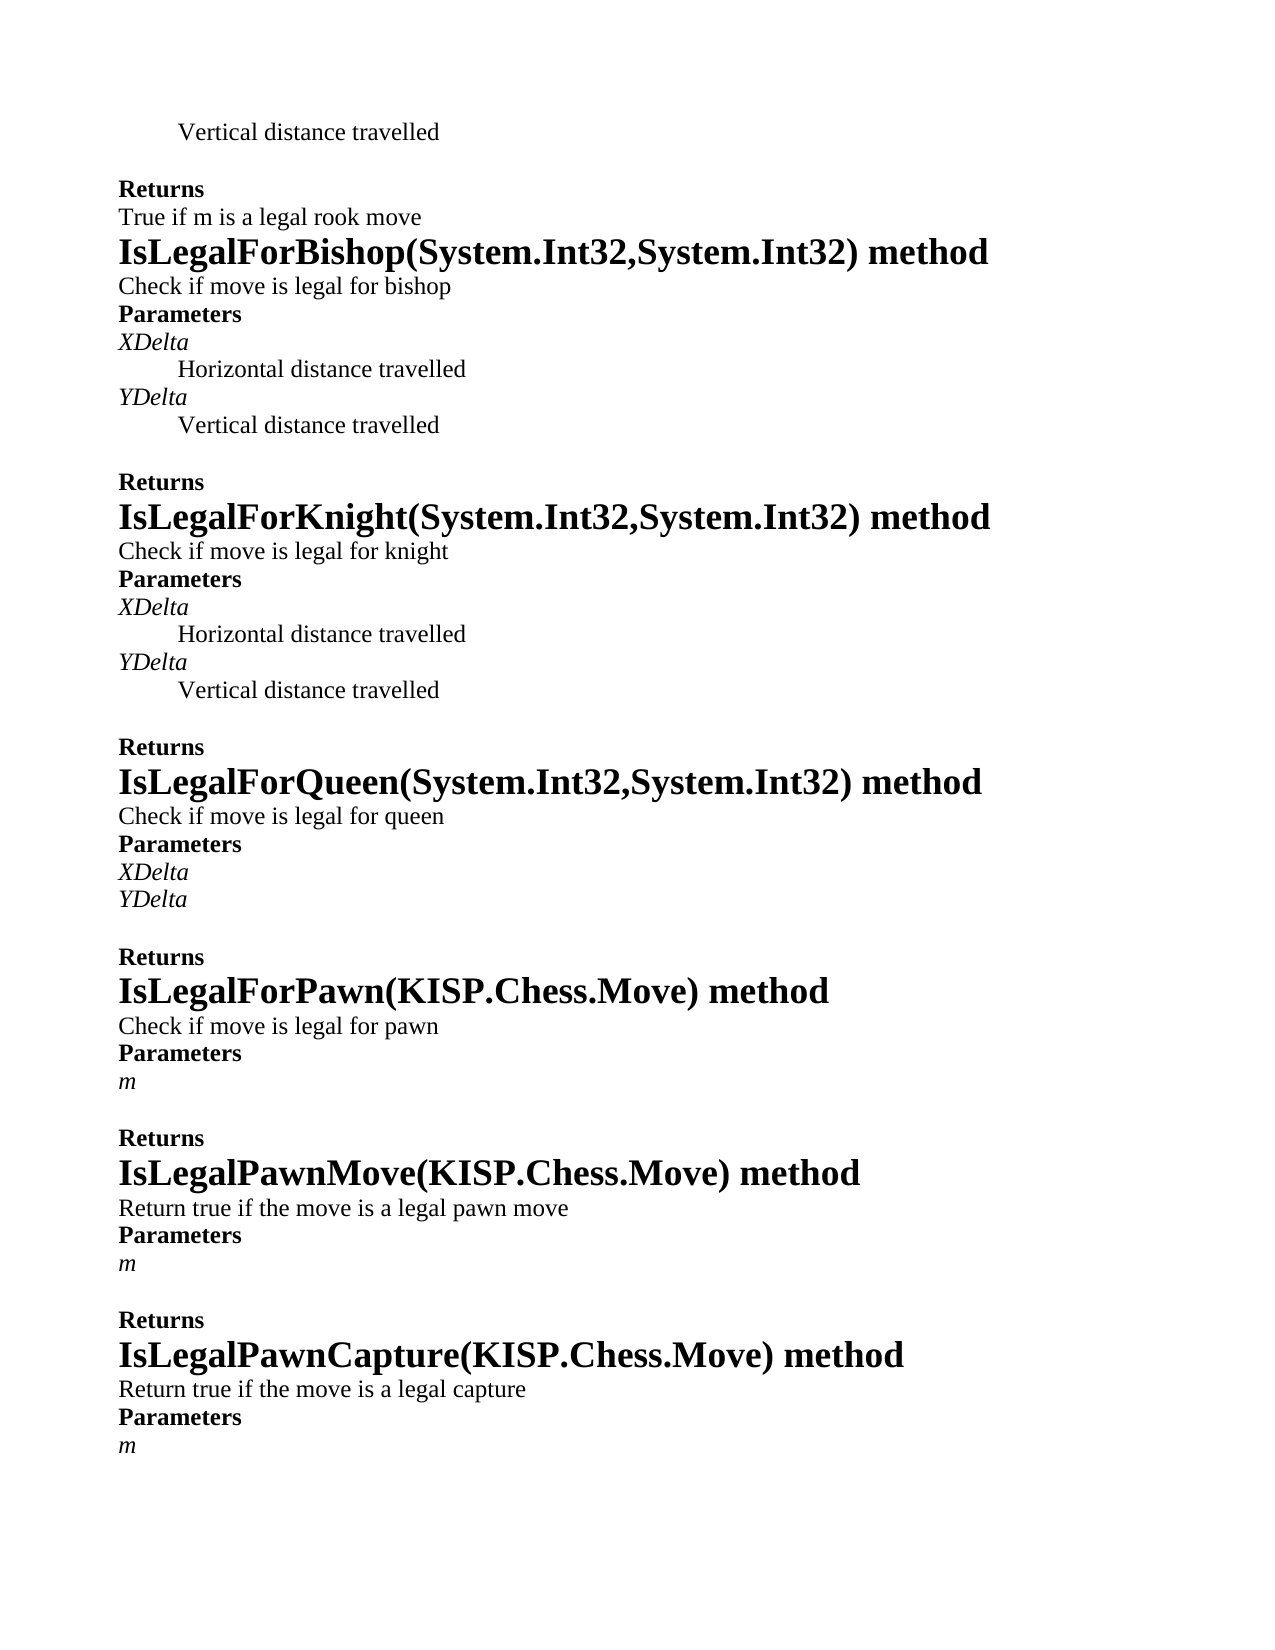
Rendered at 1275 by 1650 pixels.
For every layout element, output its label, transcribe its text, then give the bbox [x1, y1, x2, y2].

subtitle YDelta [118, 885, 1157, 913]
subtitle Parameters [118, 1221, 1157, 1249]
text Check if move is legal for bishop [118, 272, 1157, 300]
subtitle Returns [118, 733, 1157, 761]
subtitle IsLegalPawnCapture(KISP.Chess.Move) method [118, 1334, 1157, 1376]
subtitle Returns [118, 943, 1157, 970]
text Check if move is legal for knight [118, 537, 1157, 565]
list Horizontal distance travelled [177, 620, 1157, 648]
list Vertical distance travelled [177, 411, 1157, 438]
subtitle Returns [118, 468, 1157, 496]
subtitle Parameters [118, 1039, 1157, 1067]
subtitle YDelta [118, 383, 1157, 411]
list Vertical distance travelled [177, 118, 1157, 146]
subtitle YDelta [118, 648, 1157, 676]
subtitle Parameters [118, 300, 1157, 328]
text True if m is a legal rook move [118, 203, 1157, 231]
subtitle IsLegalForPawn(KISP.Chess.Move) method [118, 970, 1157, 1012]
text Check if move is legal for queen [118, 802, 1157, 830]
subtitle Parameters [118, 565, 1157, 593]
subtitle Parameters [118, 1403, 1157, 1431]
subtitle IsLegalForBishop(System.Int32,System.Int32) method [118, 231, 1157, 272]
subtitle Parameters [118, 830, 1157, 858]
subtitle IsLegalForQueen(System.Int32,System.Int32) method [118, 761, 1157, 802]
subtitle Returns [118, 1306, 1157, 1334]
subtitle XDelta [118, 858, 1157, 885]
text Check if move is legal for pawn [118, 1012, 1157, 1039]
subtitle XDelta [118, 593, 1157, 620]
subtitle XDelta [118, 328, 1157, 355]
text Return true if the move is a legal capture [118, 1376, 1157, 1403]
subtitle IsLegalForKnight(System.Int32,System.Int32) method [118, 496, 1157, 537]
subtitle Returns [118, 1124, 1157, 1152]
list Horizontal distance travelled [177, 355, 1157, 383]
text Return true if the move is a legal pawn move [118, 1194, 1157, 1221]
subtitle m [118, 1067, 1157, 1095]
subtitle m [118, 1249, 1157, 1277]
subtitle IsLegalPawnMove(KISP.Chess.Move) method [118, 1152, 1157, 1194]
list Vertical distance travelled [177, 676, 1157, 703]
subtitle m [118, 1431, 1157, 1459]
subtitle Returns [118, 175, 1157, 203]
